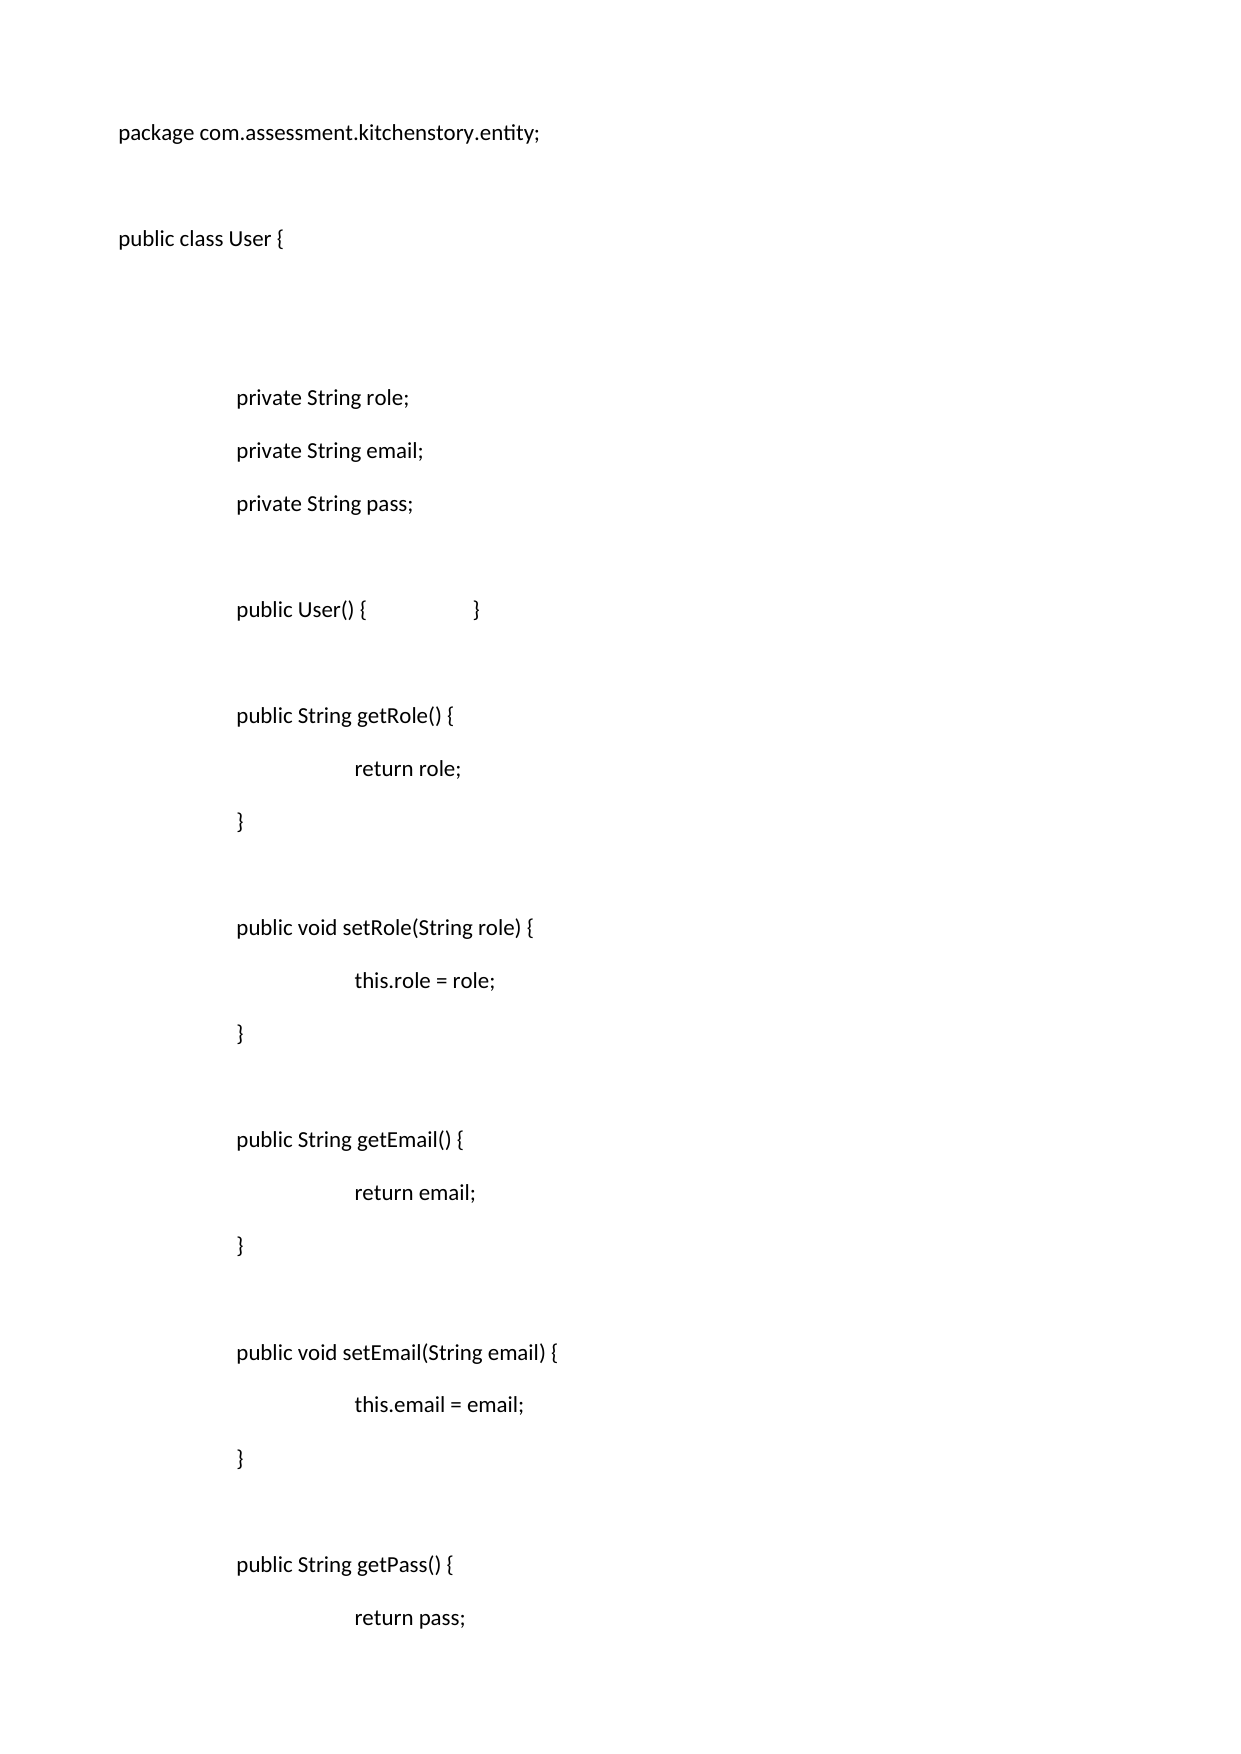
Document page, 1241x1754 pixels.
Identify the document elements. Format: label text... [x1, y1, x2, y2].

text public class User { [118, 224, 1122, 252]
text return role; [118, 754, 1122, 782]
text return email; [118, 1178, 1122, 1207]
text } [118, 1019, 1122, 1047]
text public String getRole() { [118, 701, 1122, 729]
text private String email; [118, 436, 1122, 464]
text } [118, 807, 1122, 835]
text public void setEmail(String email) { [118, 1338, 1122, 1366]
text } [118, 1444, 1122, 1472]
text private String role; [118, 383, 1122, 411]
text public String getPass() { [118, 1550, 1122, 1578]
text package com.assessment.kitchenstory.entity; [118, 118, 1122, 146]
text this.role = role; [118, 966, 1122, 994]
text return pass; [118, 1603, 1122, 1631]
text this.email = email; [118, 1391, 1122, 1419]
text private String pass; [118, 489, 1122, 517]
text public User() { } [118, 595, 1122, 623]
text } [118, 1232, 1122, 1259]
text public String getEmail() { [118, 1126, 1122, 1153]
text public void setRole(String role) { [118, 913, 1122, 941]
